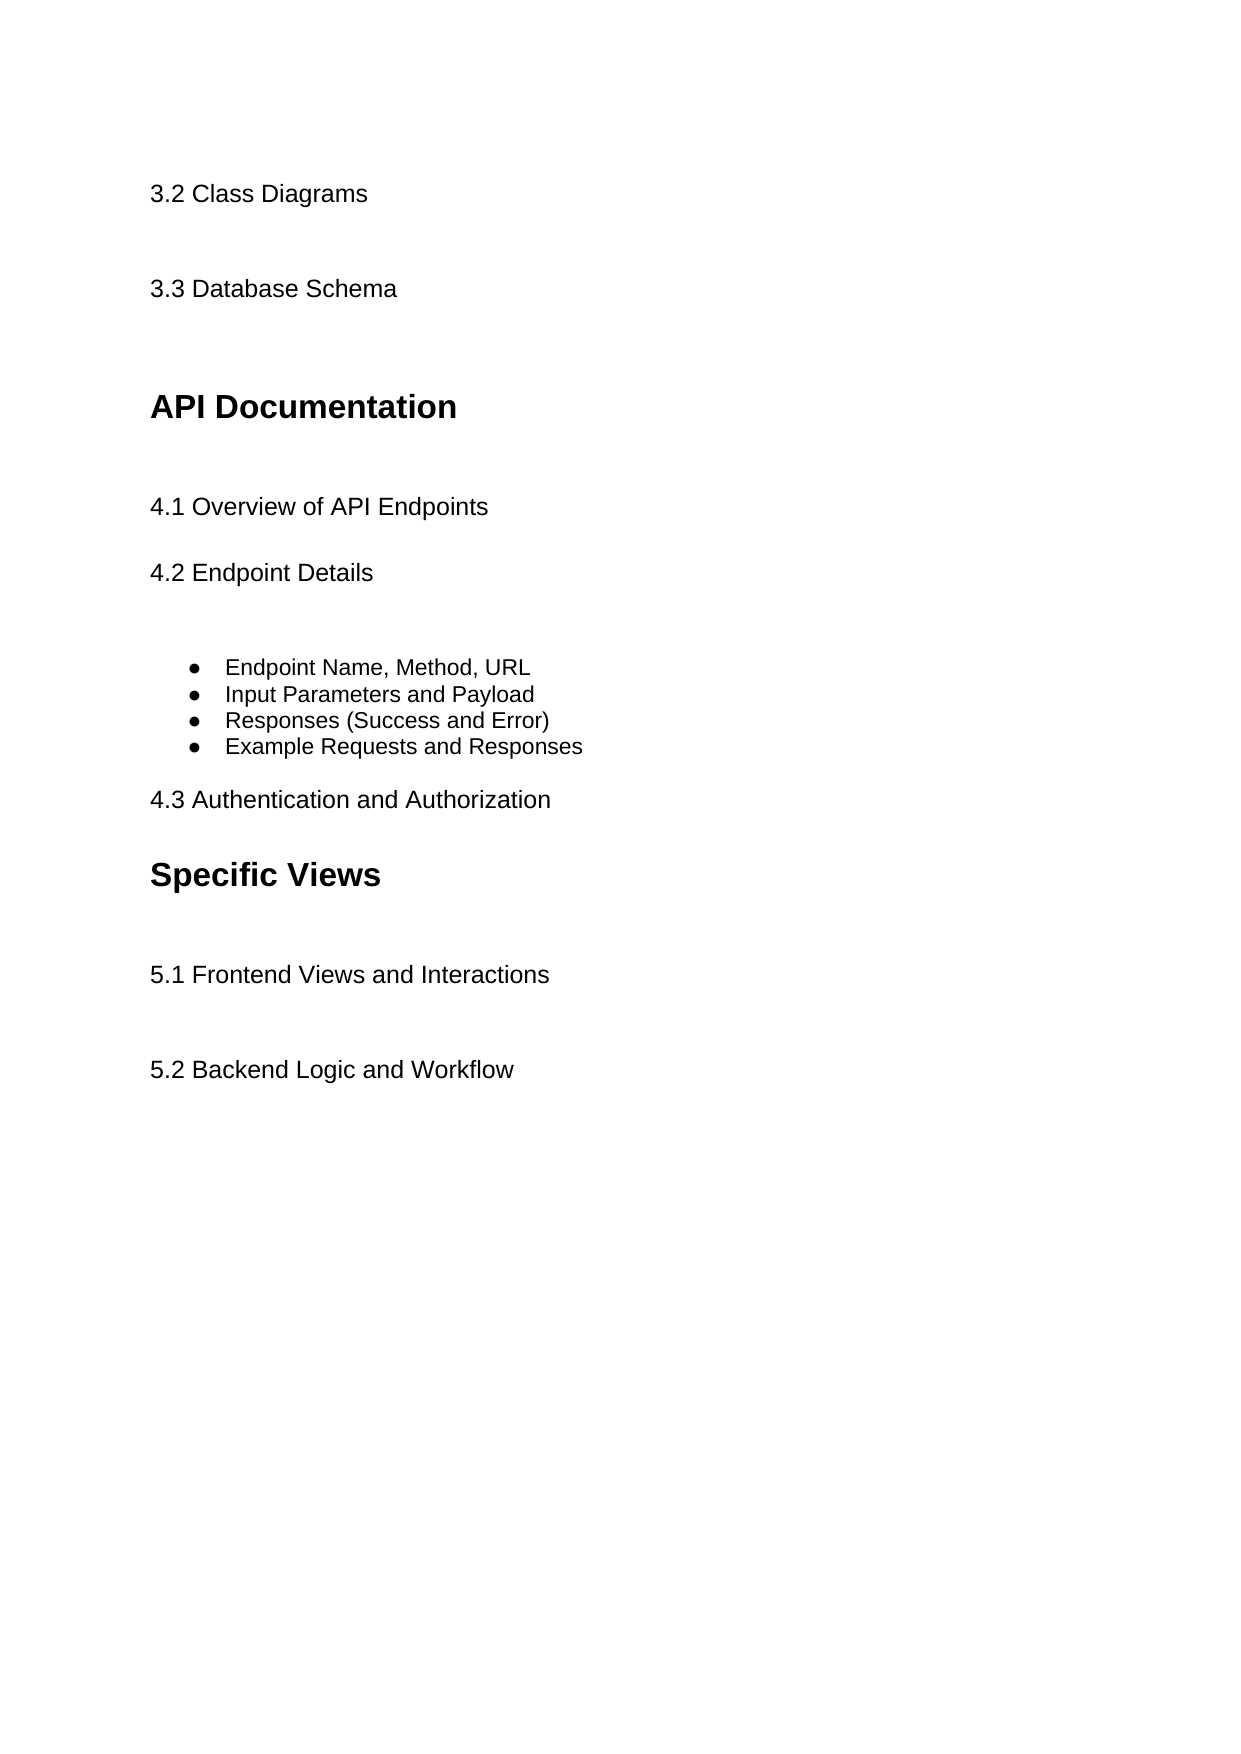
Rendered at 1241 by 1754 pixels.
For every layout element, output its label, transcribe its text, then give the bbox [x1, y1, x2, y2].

list Example Requests and Responses [187, 733, 1090, 760]
subtitle 4.2 Endpoint Details [150, 558, 1090, 587]
subtitle 4.3 Authentication and Authorization [150, 785, 1090, 813]
subtitle Specific Views [150, 855, 1090, 893]
list Endpoint Name, Method, URL [187, 654, 1090, 681]
list Input Parameters and Payload [187, 681, 1090, 707]
subtitle 5.1 Frontend Views and Interactions [150, 931, 1090, 988]
subtitle 4.1 Overview of API Endpoints [150, 463, 1090, 520]
subtitle 3.3 Database Schema [150, 245, 1090, 302]
list Responses (Success and Error) [187, 707, 1090, 733]
subtitle API Documentation [150, 387, 1090, 425]
subtitle 5.2 Backend Logic and Workflow [150, 1026, 1090, 1083]
subtitle 3.2 Class Diagrams [150, 150, 1090, 207]
